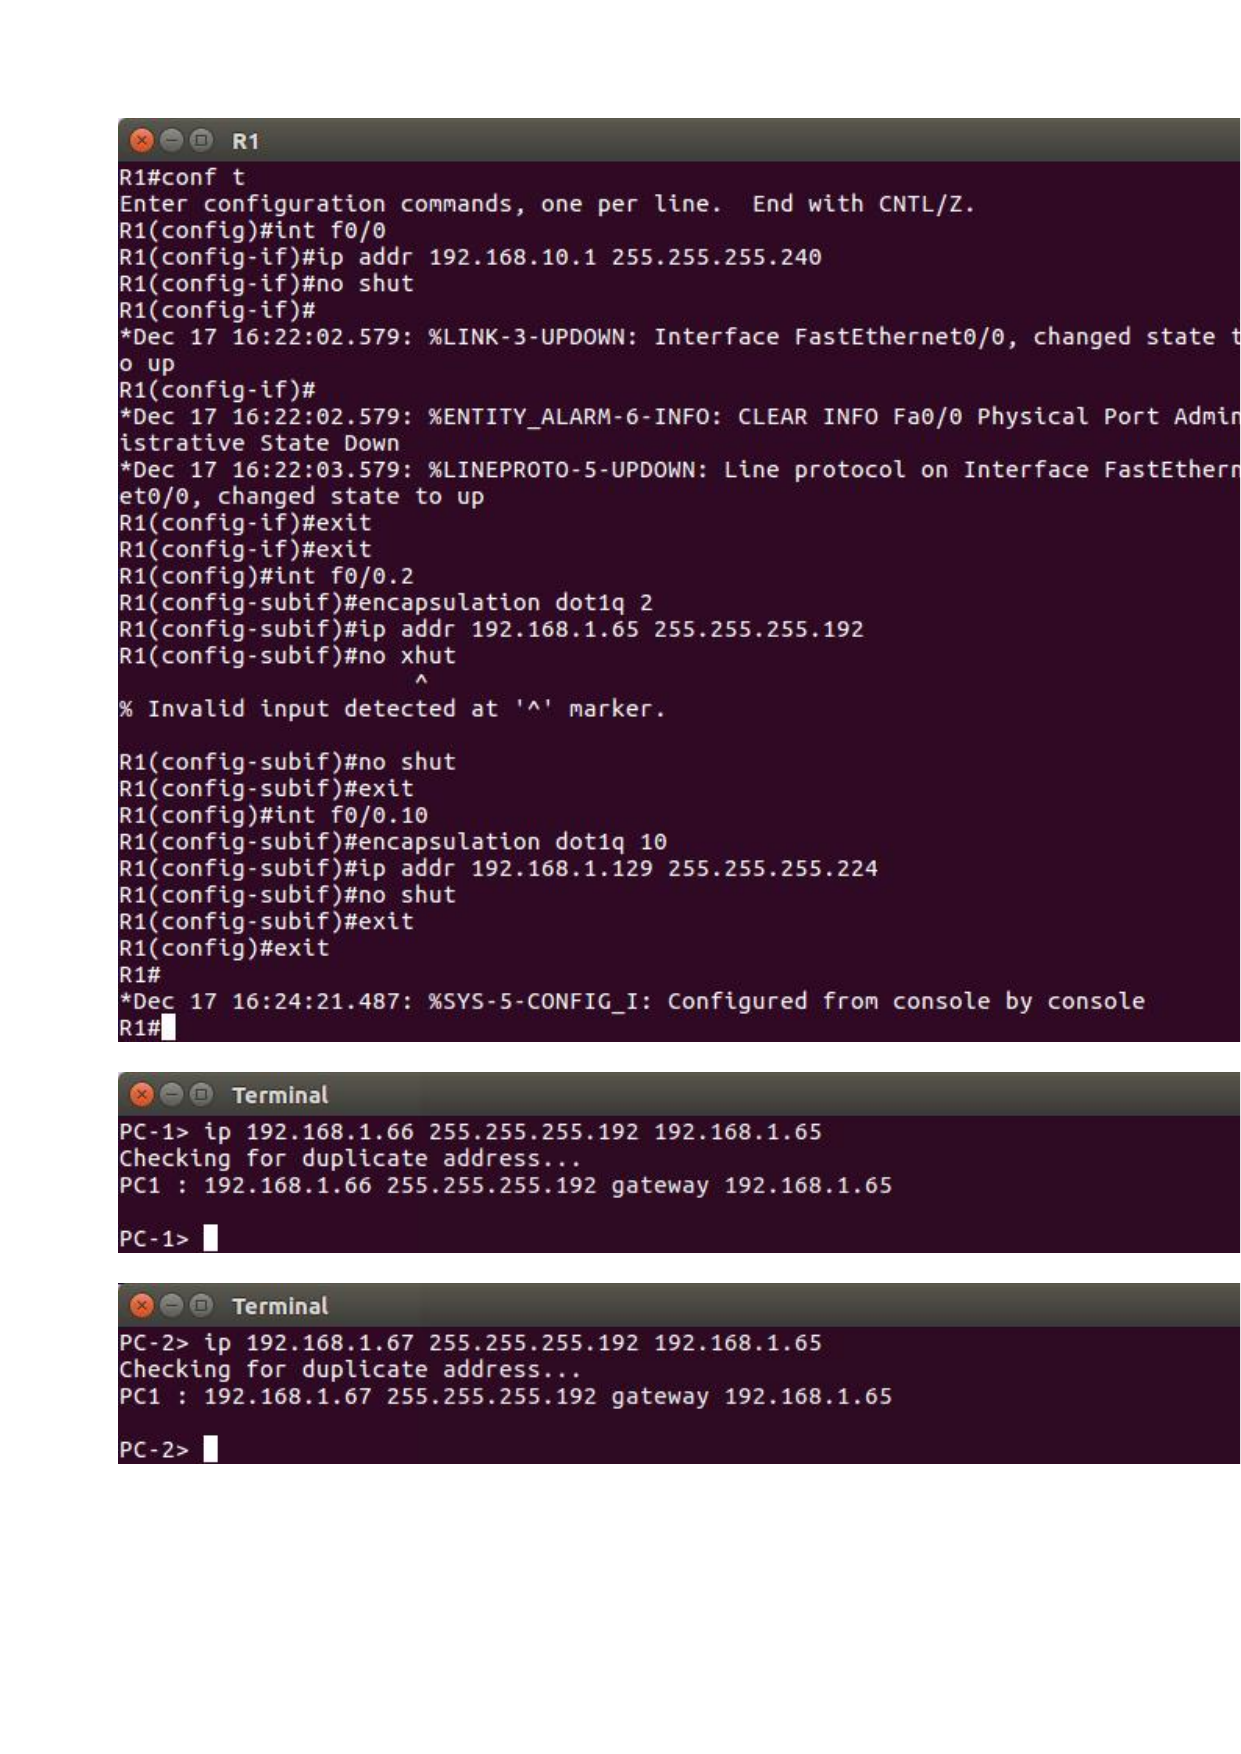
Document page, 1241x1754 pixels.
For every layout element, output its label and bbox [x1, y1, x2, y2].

picture [118, 1283, 1241, 1464]
picture [118, 118, 1241, 1042]
picture [118, 1072, 1241, 1253]
